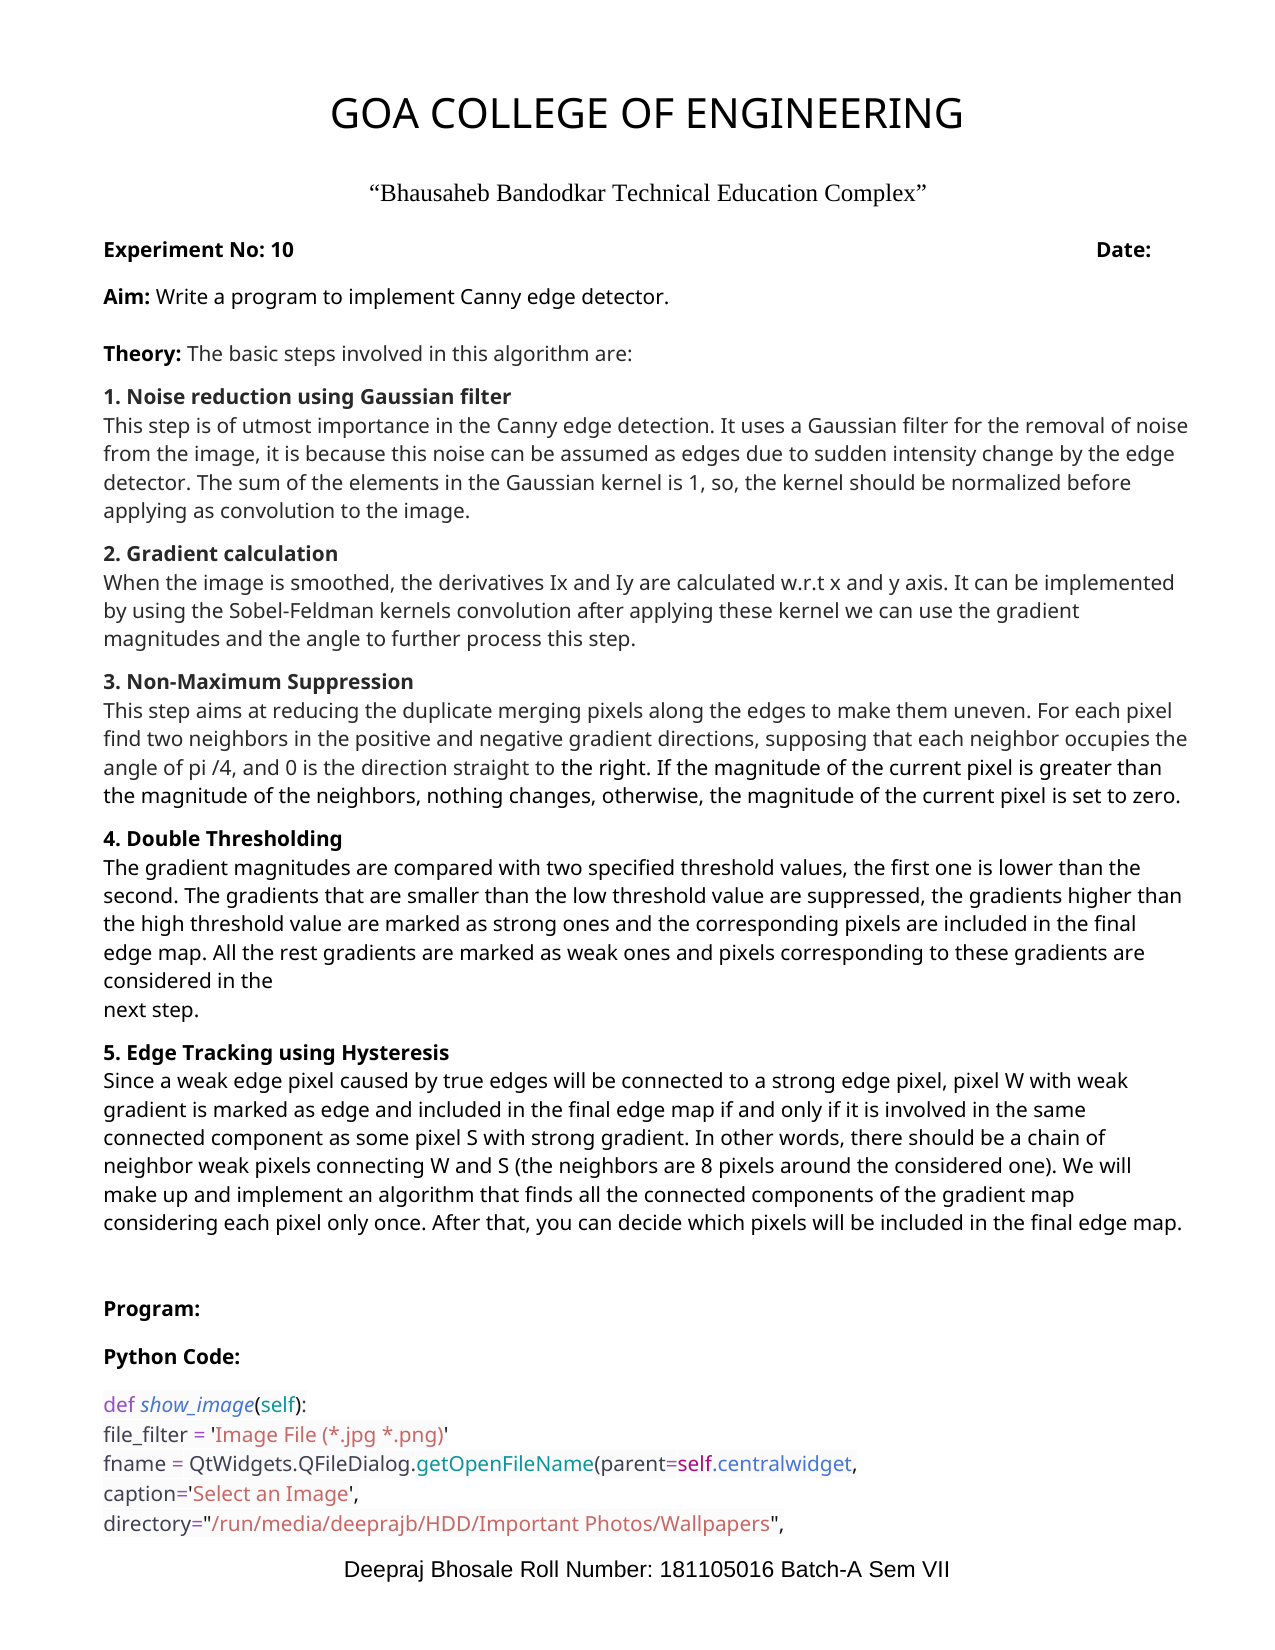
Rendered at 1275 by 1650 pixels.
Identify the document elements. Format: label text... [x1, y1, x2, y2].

text caption='Select an Image', [103, 1478, 1191, 1508]
text file_filter = 'Image File (*.jpg *.png)' [103, 1419, 1191, 1448]
text directory="/run/media/deeprajb/HDD/Important Photos/Wallpapers", [103, 1508, 1191, 1537]
text 2. Gradient calculation When the image is smoothed, the derivatives Ix and Iy are calculated w.r.t x and y axis. It can be implemented by using the Sobel-Feldman kernels convolution after applying these kernel we can use the gradient magnitudes and the angle to further process this step. [103, 539, 1191, 653]
text Aim: Write a program to implement Canny edge detector. [103, 282, 1191, 311]
text Experiment No: 10 Date: [103, 235, 1191, 264]
text 1. Noise reduction using Gaussian filter This step is of utmost importance in the Canny edge detection. It uses a Gaussian filter for the removal of noise from the image, it is because this noise can be assumed as edges due to sudden intensity change by the edge detector. The sum of the elements in the Gaussian kernel is 1, so, the kernel should be normalized before applying as convolution to the image. [103, 382, 1191, 524]
text 3. Non-Maximum Suppression This step aims at reducing the duplicate merging pixels along the edges to make them uneven. For each pixel find two neighbors in the positive and negative gradient directions, supposing that each neighbor occupies the angle of pi /4, and 0 is the direction straight to the right. If the magnitude of the current pixel is greater than the magnitude of the neighbors, nothing changes, otherwise, the magnitude of the current pixel is set to zero. [103, 667, 1191, 810]
text 4. Double Thresholding The gradient magnitudes are compared with two specified threshold values, the first one is lower than the second. The gradients that are smaller than the low threshold value are suppressed, the gradients higher than the high threshold value are marked as strong ones and the corresponding pixels are included in the final edge map. All the rest gradients are marked as weak ones and pixels corresponding to these gradients are considered in the next step. [103, 824, 1191, 1023]
text Python Code: [103, 1342, 1191, 1370]
text 5. Edge Tracking using Hysteresis Since a weak edge pixel caused by true edges will be connected to a strong edge pixel, pixel W with weak gradient is marked as edge and included in the final edge map if and only if it is involved in the same connected component as some pixel S with strong gradient. In other words, there should be a chain of neighbor weak pixels connecting W and S (the neighbors are 8 pixels around the considered one). We will make up and implement an algorithm that finds all the connected components of the gradient map considering each pixel only once. After that, you can decide which pixels will be included in the final edge map. [103, 1038, 1191, 1237]
text fname = QtWidgets.QFileDialog.getOpenFileName(parent=self.centralwidget, [103, 1448, 1191, 1478]
text def show_image(self): [103, 1389, 1191, 1419]
text Theory: The basic steps involved in this algorithm are: [103, 339, 1191, 368]
text Program: [103, 1294, 1191, 1323]
